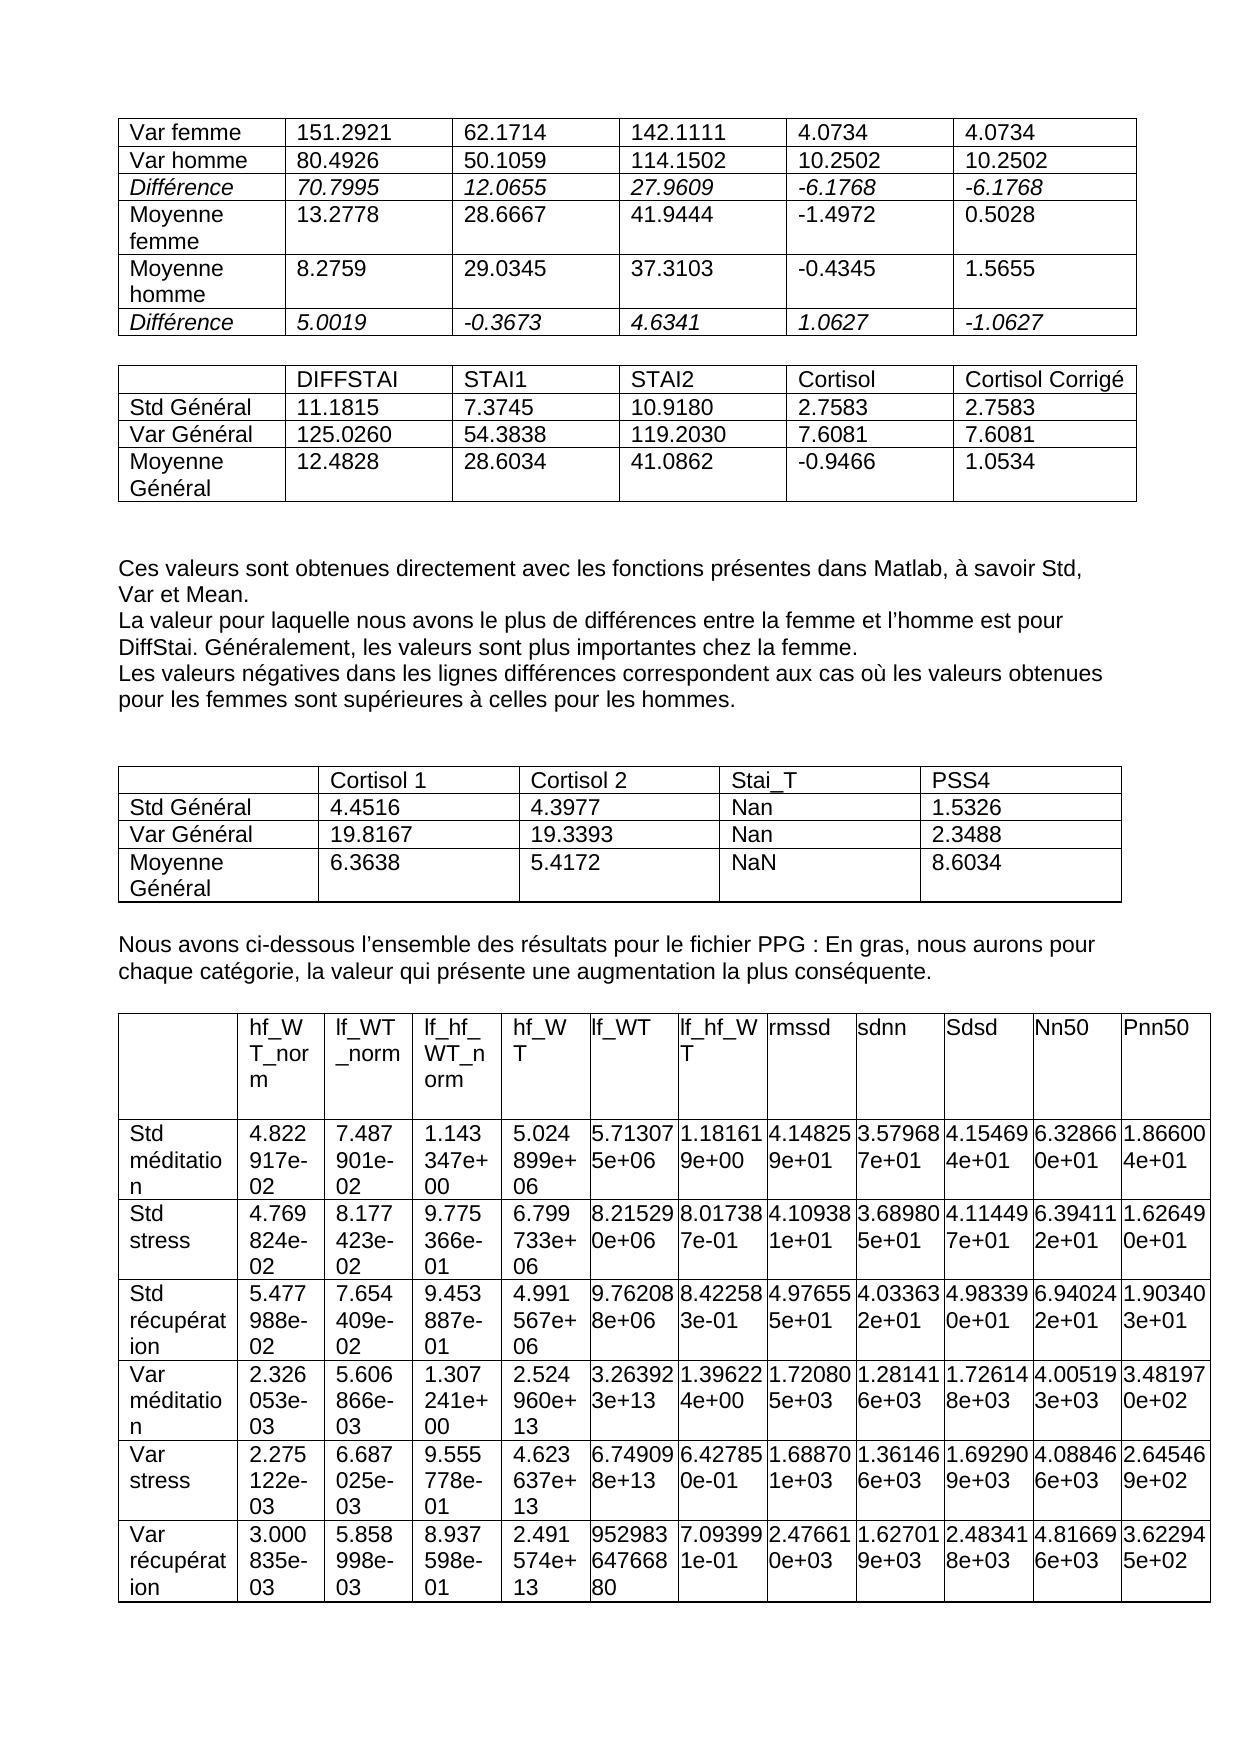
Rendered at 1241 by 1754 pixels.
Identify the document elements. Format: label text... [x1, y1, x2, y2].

table_cell -1.0627 [954, 309, 1136, 335]
table_header Cortisol Corrigé [954, 366, 1136, 392]
table_cell -0.3673 [453, 309, 619, 335]
table_cell 142.1111 [620, 119, 786, 146]
table_cell 6.940242e+01 [1034, 1280, 1121, 1359]
table_cell Moyenne Général [119, 448, 285, 501]
table_cell 1.5655 [954, 255, 1136, 308]
table_cell 3.689805e+01 [857, 1200, 944, 1279]
table_cell Moyenne homme [119, 255, 285, 308]
table_cell Var méditation [119, 1361, 237, 1439]
table_cell Différence [119, 309, 285, 335]
table_cell 6.427850e-01 [679, 1441, 767, 1520]
table_cell 125.0260 [286, 421, 452, 447]
table_cell 28.6034 [453, 448, 619, 501]
table_cell 13.2778 [286, 201, 452, 254]
table_cell 5.024899e+06 [502, 1120, 590, 1199]
table_cell 2.3488 [921, 821, 1121, 848]
table_cell 6.3638 [319, 849, 519, 901]
table_cell 10.2502 [954, 147, 1136, 173]
table_header sdnn [857, 1014, 944, 1119]
table_cell Std Général [119, 394, 285, 420]
table_cell 5.713075e+06 [591, 1120, 678, 1199]
table_cell 12.4828 [286, 448, 452, 501]
table_cell 3.481970e+02 [1122, 1361, 1210, 1439]
table_cell 29.0345 [453, 255, 619, 308]
text La valeur pour laquelle nous avons le plus de différences entre la femme et l’homme est pour DiffStai. Généralement, les valeurs sont plus importantes chez la femme. Les valeurs négatives dans les lignes différences correspondent aux cas où les valeurs obtenues pour les femmes sont supérieures à celles pour les hommes. [118, 607, 1122, 713]
table_cell 9.555778e-01 [413, 1441, 501, 1520]
table_cell 1.866004e+01 [1122, 1120, 1210, 1199]
table_cell 2.476610e+03 [768, 1521, 856, 1601]
table_cell 151.2921 [286, 119, 452, 146]
table_header Stai_T [720, 767, 920, 793]
table_cell 8.2759 [286, 255, 452, 308]
table_cell -1.4972 [787, 201, 953, 254]
table_cell -0.4345 [787, 255, 953, 308]
table_cell 2.7583 [954, 394, 1136, 420]
table_cell 4.991567e+06 [502, 1280, 590, 1359]
table_cell -0.9466 [787, 448, 953, 501]
table_cell 5.858998e-03 [325, 1521, 412, 1601]
table_cell 1.0627 [787, 309, 953, 335]
table_cell NaN [720, 849, 920, 901]
table_cell 8.937598e-01 [413, 1521, 501, 1601]
table_cell 119.2030 [620, 421, 786, 447]
table_cell 62.1714 [453, 119, 619, 146]
table_cell 28.6667 [453, 201, 619, 254]
table_cell 2.645469e+02 [1122, 1441, 1210, 1520]
table_cell 2.483418e+03 [945, 1521, 1033, 1601]
table_cell 1.627019e+03 [857, 1521, 944, 1601]
table_cell Var stress [119, 1441, 237, 1520]
table_cell 10.2502 [787, 147, 953, 173]
table_cell 12.0655 [453, 174, 619, 200]
table_cell 95298364766880 [591, 1521, 678, 1601]
table_cell 4.114497e+01 [945, 1200, 1033, 1279]
table_cell 1.361466e+03 [857, 1441, 944, 1520]
text Ces valeurs sont obtenues directement avec les fonctions présentes dans Matlab, à savoir Std, Var et Mean. [118, 555, 1122, 607]
table_cell Std Général [119, 794, 318, 820]
table_header hf_WT [502, 1014, 590, 1119]
table_header Cortisol [787, 366, 953, 392]
table_header PSS4 [921, 767, 1121, 793]
table_cell -6.1768 [954, 174, 1136, 200]
table_cell Std stress [119, 1200, 237, 1279]
table_cell 1.626490e+01 [1122, 1200, 1210, 1279]
table_cell 1.396224e+00 [679, 1361, 767, 1439]
table_cell 10.9180 [620, 394, 786, 420]
table_header STAI2 [620, 366, 786, 392]
table_cell 1.0534 [954, 448, 1136, 501]
table_cell 7.093991e-01 [679, 1521, 767, 1601]
table_header lf_hf_WT [679, 1014, 767, 1119]
table_cell 1.726148e+03 [945, 1361, 1033, 1439]
table_cell 41.9444 [620, 201, 786, 254]
table_header [119, 767, 318, 793]
table_cell 27.9609 [620, 174, 786, 200]
table_cell 2.275122e-03 [238, 1441, 324, 1520]
table_cell 80.4926 [286, 147, 452, 173]
table_cell 8.422583e-01 [679, 1280, 767, 1359]
table_header lf_hf_WT_norm [413, 1014, 501, 1119]
table_cell -6.1768 [787, 174, 953, 200]
table_cell 3.000835e-03 [238, 1521, 324, 1601]
table_cell 6.328660e+01 [1034, 1120, 1121, 1199]
table_header [119, 1014, 237, 1119]
table_header Cortisol 1 [319, 767, 519, 793]
table_cell 4.6341 [620, 309, 786, 335]
table_cell Var Général [119, 821, 318, 848]
table_header Pnn50 [1122, 1014, 1210, 1119]
table_cell 4.769824e-02 [238, 1200, 324, 1279]
table_cell 8.6034 [921, 849, 1121, 901]
table_cell 6.749098e+13 [591, 1441, 678, 1520]
table_cell 9.775366e-01 [413, 1200, 501, 1279]
table_cell Var homme [119, 147, 285, 173]
table_cell 9.453887e-01 [413, 1280, 501, 1359]
table_cell 1.5326 [921, 794, 1121, 820]
table_cell 2.326053e-03 [238, 1361, 324, 1439]
table_cell 4.976555e+01 [768, 1280, 856, 1359]
table_cell 4.816696e+03 [1034, 1521, 1121, 1601]
table_cell 7.654409e-02 [325, 1280, 412, 1359]
table_cell Var femme [119, 119, 285, 146]
table_cell 19.3393 [520, 821, 719, 848]
table_cell Moyenne Général [119, 849, 318, 901]
table_cell 114.1502 [620, 147, 786, 173]
table_cell 2.524960e+13 [502, 1361, 590, 1439]
table_cell 1.903403e+01 [1122, 1280, 1210, 1359]
table_cell Std récupération [119, 1280, 237, 1359]
table_header hf_WT_norm [238, 1014, 324, 1119]
table_header [119, 366, 285, 392]
table_cell 4.033632e+01 [857, 1280, 944, 1359]
table_cell 4.0734 [787, 119, 953, 146]
table_cell 4.822917e-02 [238, 1120, 324, 1199]
table_cell 5.4172 [520, 849, 719, 901]
text Nous avons ci-dessous l’ensemble des résultats pour le fichier PPG : En gras, nous aurons pour chaque catégorie, la valeur qui présente une augmentation la plus conséquente. [118, 931, 1122, 984]
table_cell 4.109381e+01 [768, 1200, 856, 1279]
table_cell 2.7583 [787, 394, 953, 420]
table_cell 4.088466e+03 [1034, 1441, 1121, 1520]
table_cell 9.762088e+06 [591, 1280, 678, 1359]
table_cell Std méditation [119, 1120, 237, 1199]
table_cell 4.983390e+01 [945, 1280, 1033, 1359]
table_cell 7.3745 [453, 394, 619, 420]
table_cell 19.8167 [319, 821, 519, 848]
table_cell 5.0019 [286, 309, 452, 335]
table_cell 1.720805e+03 [768, 1361, 856, 1439]
table_cell 7.487901e-02 [325, 1120, 412, 1199]
table_cell 7.6081 [954, 421, 1136, 447]
table_cell Nan [720, 821, 920, 848]
table_cell 4.623637e+13 [502, 1441, 590, 1520]
table_header STAI1 [453, 366, 619, 392]
table_cell 5.477988e-02 [238, 1280, 324, 1359]
table_header rmssd [768, 1014, 856, 1119]
table_cell 1.181619e+00 [679, 1120, 767, 1199]
table_cell 3.263923e+13 [591, 1361, 678, 1439]
table_cell 54.3838 [453, 421, 619, 447]
table_cell 8.017387e-01 [679, 1200, 767, 1279]
table_cell 1.692909e+03 [945, 1441, 1033, 1520]
table_cell Var Général [119, 421, 285, 447]
table_cell 8.215290e+06 [591, 1200, 678, 1279]
table_cell 4.005193e+03 [1034, 1361, 1121, 1439]
table_cell 37.3103 [620, 255, 786, 308]
table_cell 11.1815 [286, 394, 452, 420]
table_cell 8.177423e-02 [325, 1200, 412, 1279]
table_header DIFFSTAI [286, 366, 452, 392]
table_header Sdsd [945, 1014, 1033, 1119]
table_cell 4.3977 [520, 794, 719, 820]
table_cell 1.281416e+03 [857, 1361, 944, 1439]
table_cell 6.687025e-03 [325, 1441, 412, 1520]
table_cell 4.0734 [954, 119, 1136, 146]
table_header Cortisol 2 [520, 767, 719, 793]
table_cell 7.6081 [787, 421, 953, 447]
table_header lf_WT_norm [325, 1014, 412, 1119]
table_cell 4.148259e+01 [768, 1120, 856, 1199]
table_header lf_WT [591, 1014, 678, 1119]
table_cell 2.491574e+13 [502, 1521, 590, 1601]
table_cell Différence [119, 174, 285, 200]
table_cell 1.143347e+00 [413, 1120, 501, 1199]
table_header Nn50 [1034, 1014, 1121, 1119]
table_cell 1.688701e+03 [768, 1441, 856, 1520]
table_cell 41.0862 [620, 448, 786, 501]
table_cell 6.394112e+01 [1034, 1200, 1121, 1279]
table_cell 1.307241e+00 [413, 1361, 501, 1439]
table_cell Moyenne femme [119, 201, 285, 254]
table_cell 4.4516 [319, 794, 519, 820]
table_cell 5.606866e-03 [325, 1361, 412, 1439]
table_cell 3.579687e+01 [857, 1120, 944, 1199]
table_cell Nan [720, 794, 920, 820]
table_cell 0.5028 [954, 201, 1136, 254]
table_cell 4.154694e+01 [945, 1120, 1033, 1199]
table_cell 3.622945e+02 [1122, 1521, 1210, 1601]
table_cell Var récupération [119, 1521, 237, 1601]
table_cell 50.1059 [453, 147, 619, 173]
table_cell 6.799733e+06 [502, 1200, 590, 1279]
table_cell 70.7995 [286, 174, 452, 200]
